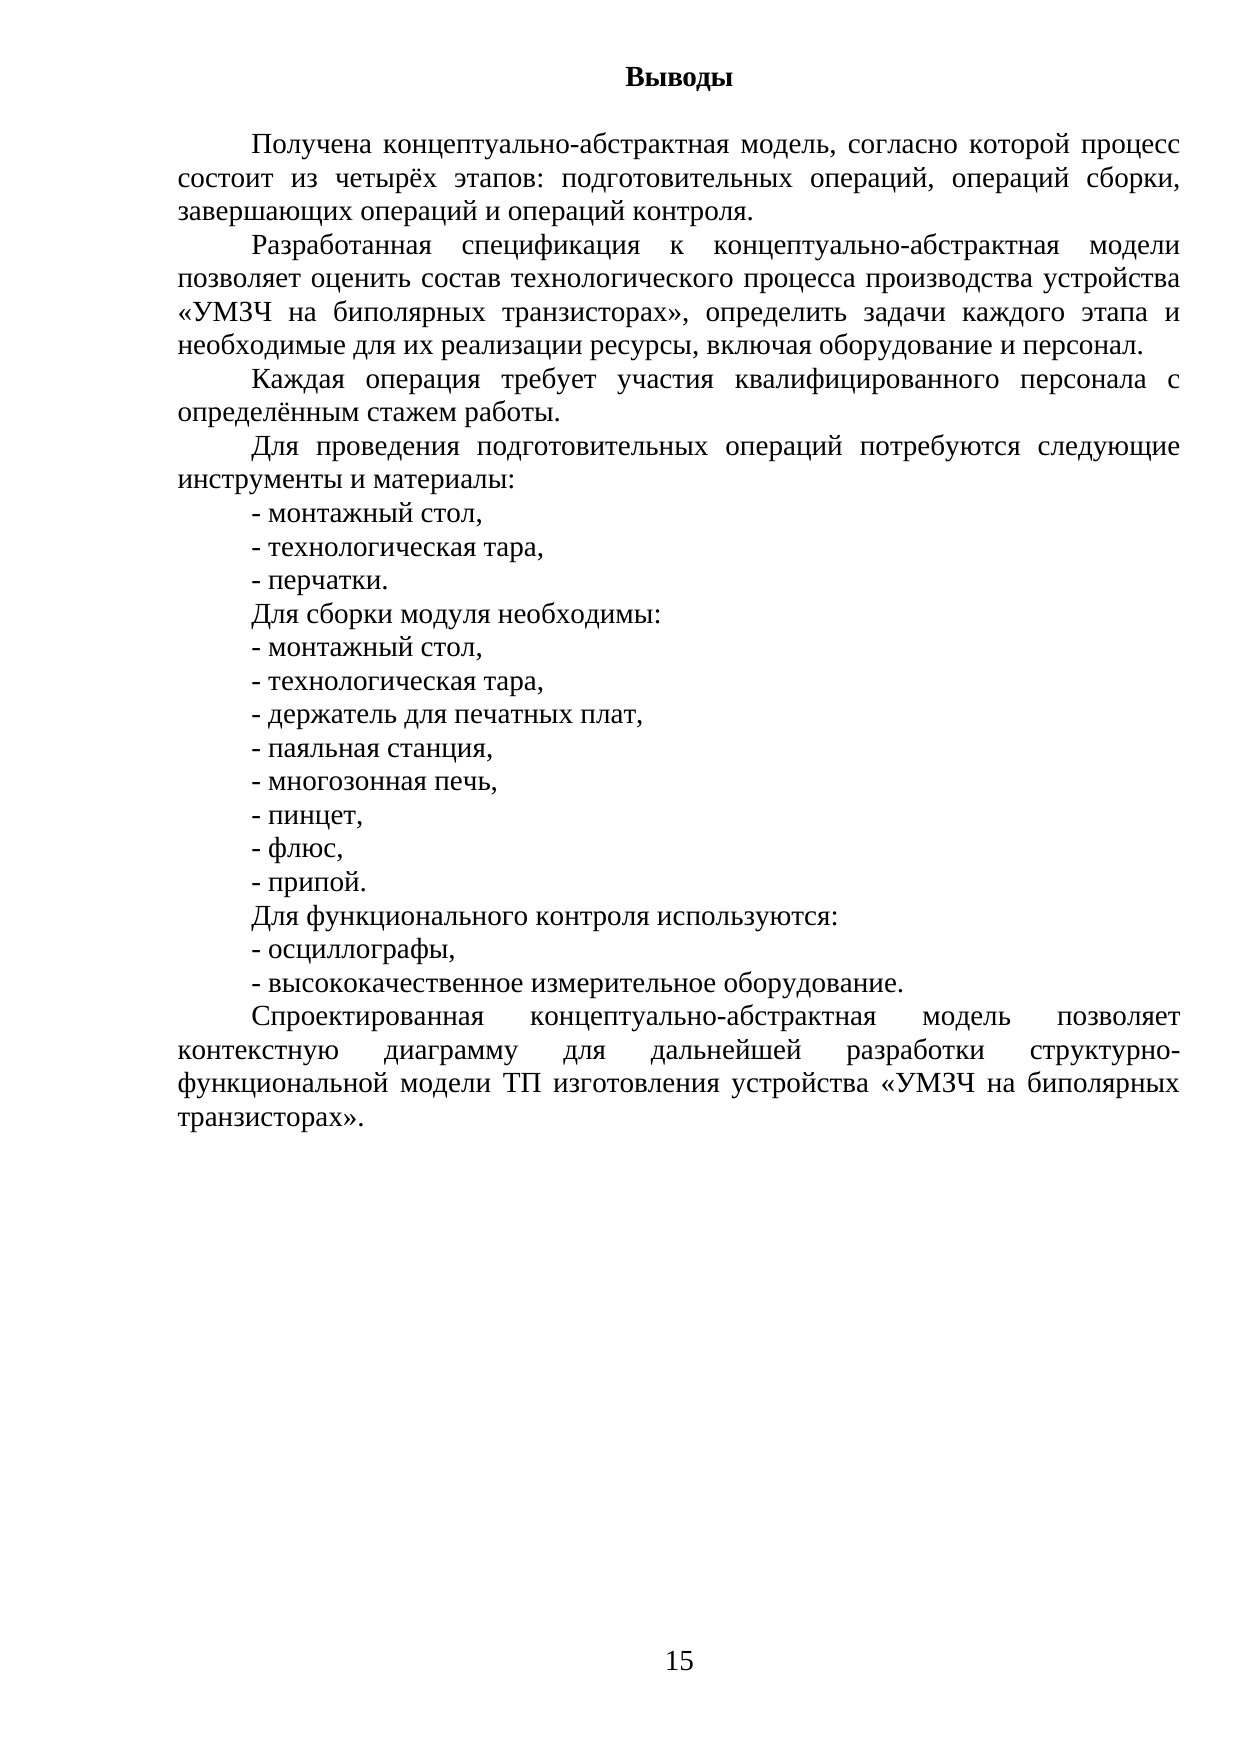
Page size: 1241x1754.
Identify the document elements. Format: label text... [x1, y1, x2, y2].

text - перчатки. [251, 562, 1181, 596]
text Спроектированная концептуально-абстрактная модель позволяет контекстную диаграмму для дальнейшей разработки структурно-функциональной модели ТП изготовления устройства «УМЗЧ на биполярных транзисторах». [177, 998, 1181, 1132]
text - монтажный стол, [177, 495, 1181, 529]
text Для сборки модуля необходимы: [177, 596, 1181, 629]
text - монтажный стол, [251, 629, 1181, 663]
text - высококачественное измерительное оборудование. [251, 965, 1181, 998]
text Получена концептуально-абстрактная модель, согласно которой процесс состоит из четырёх этапов: подготовительных операций, операций сборки, завершающих операций и операций контроля. [177, 126, 1181, 227]
text - припой. [251, 864, 1181, 898]
text - флюс, [251, 831, 1181, 864]
text Для функционального контроля используются: [177, 898, 1181, 931]
text Разработанная спецификация к концептуально-абстрактная модели позволяет оценить состав технологического процесса производства устройства «УМЗЧ на биполярных транзисторах», определить задачи каждого этапа и необходимые для их реализации ресурсы, включая оборудование и персонал. [177, 227, 1181, 361]
subtitle Выводы [177, 59, 1181, 93]
text - многозонная печь, [251, 763, 1181, 797]
text - осциллографы, [251, 931, 1181, 965]
text - держатель для печатных плат, [251, 696, 1181, 730]
text Для проведения подготовительных операций потребуются следующие инструменты и материалы: [177, 428, 1181, 495]
text Каждая операция требует участия квалифицированного персонала с определённым стажем работы. [177, 361, 1181, 428]
text - технологическая тара, [251, 663, 1181, 696]
text - паяльная станция, [251, 730, 1181, 763]
text - технологическая тара, [251, 529, 1181, 562]
text - пинцет, [251, 797, 1181, 831]
